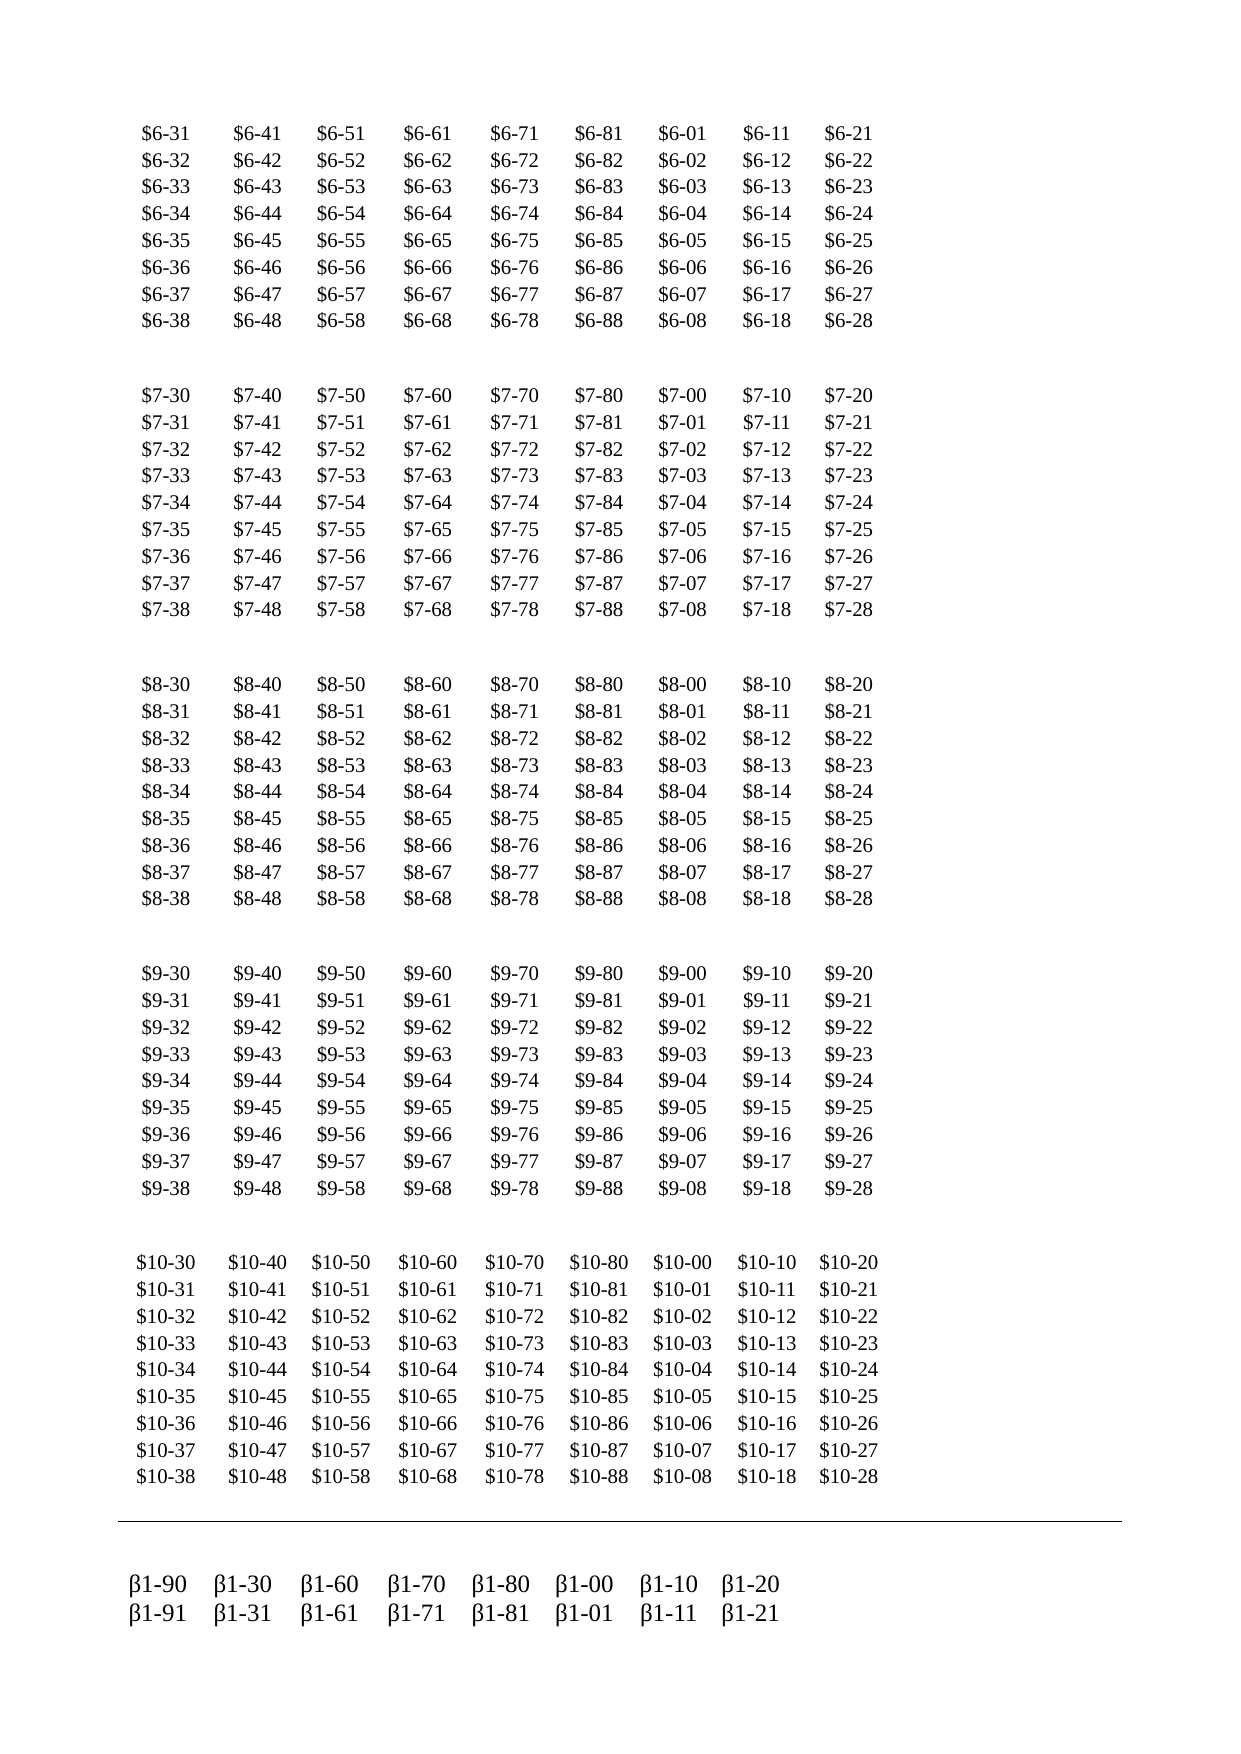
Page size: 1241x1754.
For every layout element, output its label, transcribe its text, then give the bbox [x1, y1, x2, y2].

table_cell $10-74 [472, 1355, 557, 1381]
table_cell $10-13 [724, 1328, 809, 1355]
table_cell $9-42 [216, 1012, 298, 1039]
table_cell $6-34 [115, 199, 216, 225]
table_cell $6-23 [809, 172, 888, 198]
table_header $9-70 [472, 959, 557, 985]
table_cell $6-57 [298, 279, 383, 306]
table_cell $7-46 [216, 541, 298, 568]
table_cell $7-68 [384, 595, 472, 621]
table_cell $8-64 [384, 777, 472, 803]
table_cell $8-45 [216, 803, 298, 830]
table_cell $10-44 [216, 1355, 298, 1381]
table_cell $6-82 [557, 145, 641, 172]
table_cell $7-31 [115, 407, 216, 434]
table_header $9-60 [384, 959, 472, 985]
table_cell $6-33 [115, 172, 216, 198]
table_cell $9-63 [384, 1039, 472, 1066]
table_header β1-20 [711, 1570, 790, 1598]
table_cell $8-71 [472, 696, 557, 723]
table_cell $8-75 [472, 803, 557, 830]
table_header $9-80 [557, 959, 641, 985]
table_cell $9-53 [298, 1039, 383, 1066]
table_cell $8-18 [724, 884, 809, 910]
table_cell $8-73 [472, 750, 557, 777]
table_cell $8-16 [724, 830, 809, 857]
table_cell $7-86 [557, 541, 641, 568]
table_cell $7-06 [641, 541, 724, 568]
table_cell $6-56 [298, 252, 383, 279]
table_cell $10-31 [115, 1274, 216, 1301]
table_cell $9-02 [641, 1012, 724, 1039]
table_cell $9-44 [216, 1066, 298, 1092]
table_header β1-80 [459, 1570, 542, 1598]
table_header $8-40 [216, 670, 298, 696]
table_cell $7-35 [115, 514, 216, 541]
table_cell $9-55 [298, 1093, 383, 1119]
table_cell $9-25 [809, 1093, 888, 1119]
table_cell $9-83 [557, 1039, 641, 1066]
table_cell $7-73 [472, 461, 557, 487]
table_cell $6-41 [216, 118, 298, 145]
table_cell $9-65 [384, 1093, 472, 1119]
table_header $7-60 [384, 380, 472, 407]
table_cell $6-51 [298, 118, 383, 145]
table_cell $8-52 [298, 723, 383, 750]
table_cell $10-48 [216, 1462, 298, 1488]
table_cell $6-58 [298, 306, 383, 332]
table_cell $9-81 [557, 985, 641, 1012]
table_header $8-00 [641, 670, 724, 696]
table_header $7-70 [472, 380, 557, 407]
table_cell $8-25 [809, 803, 888, 830]
table_cell $6-22 [809, 145, 888, 172]
table_cell $8-14 [724, 777, 809, 803]
table_cell $10-77 [472, 1435, 557, 1462]
table_cell $8-23 [809, 750, 888, 777]
table_cell $8-12 [724, 723, 809, 750]
table_cell $9-21 [809, 985, 888, 1012]
table_cell $8-72 [472, 723, 557, 750]
table_cell $9-58 [298, 1173, 383, 1199]
table_cell $8-84 [557, 777, 641, 803]
table_cell $6-67 [384, 279, 472, 306]
table_cell $10-73 [472, 1328, 557, 1355]
table_cell $6-07 [641, 279, 724, 306]
table_cell $9-38 [115, 1173, 216, 1199]
table_cell $7-21 [809, 407, 888, 434]
table_cell $10-05 [641, 1381, 724, 1408]
table_cell $9-41 [216, 985, 298, 1012]
table_cell $8-38 [115, 884, 216, 910]
table_cell $6-44 [216, 199, 298, 225]
table_cell $6-88 [557, 306, 641, 332]
table_cell $6-14 [724, 199, 809, 225]
table_cell $7-12 [724, 434, 809, 461]
table_cell $8-77 [472, 857, 557, 884]
table_cell $9-74 [472, 1066, 557, 1092]
table_header $7-40 [216, 380, 298, 407]
table_cell $6-11 [724, 118, 809, 145]
table_cell $7-67 [384, 568, 472, 594]
table_cell $10-04 [641, 1355, 724, 1381]
table_cell $7-62 [384, 434, 472, 461]
table_cell $6-83 [557, 172, 641, 198]
table_cell $6-55 [298, 225, 383, 252]
table_cell $10-06 [641, 1408, 724, 1435]
table_cell $10-63 [384, 1328, 472, 1355]
table_cell $10-14 [724, 1355, 809, 1381]
table_cell $10-27 [809, 1435, 888, 1462]
table_cell $7-83 [557, 461, 641, 487]
table_cell $6-73 [472, 172, 557, 198]
table_cell $6-18 [724, 306, 809, 332]
table_cell $7-25 [809, 514, 888, 541]
table_cell $7-23 [809, 461, 888, 487]
table_header $8-60 [384, 670, 472, 696]
table_cell $10-66 [384, 1408, 472, 1435]
table_cell $9-76 [472, 1119, 557, 1146]
table_cell $9-36 [115, 1119, 216, 1146]
table_cell $8-74 [472, 777, 557, 803]
table_header $9-20 [809, 959, 888, 985]
table_cell $9-68 [384, 1173, 472, 1199]
table_cell $9-34 [115, 1066, 216, 1092]
table_cell $9-82 [557, 1012, 641, 1039]
table_cell $6-38 [115, 306, 216, 332]
table_cell $7-78 [472, 595, 557, 621]
table_header $10-40 [216, 1248, 298, 1274]
table_header $10-00 [641, 1248, 724, 1274]
table_cell $10-81 [557, 1274, 641, 1301]
table_cell $7-22 [809, 434, 888, 461]
table_cell $8-28 [809, 884, 888, 910]
table_cell $10-82 [557, 1301, 641, 1328]
table_cell $6-01 [641, 118, 724, 145]
table_cell $10-88 [557, 1462, 641, 1488]
table_header β1-10 [626, 1570, 711, 1598]
table_header $9-30 [115, 959, 216, 985]
table_cell $8-27 [809, 857, 888, 884]
table_cell $6-32 [115, 145, 216, 172]
table_cell $8-24 [809, 777, 888, 803]
table_cell $8-54 [298, 777, 383, 803]
table_header $10-60 [384, 1248, 472, 1274]
table_header $10-70 [472, 1248, 557, 1274]
table_cell $6-66 [384, 252, 472, 279]
table_cell $7-26 [809, 541, 888, 568]
table_header $8-70 [472, 670, 557, 696]
table_cell $9-88 [557, 1173, 641, 1199]
table_cell $8-81 [557, 696, 641, 723]
table_header $9-00 [641, 959, 724, 985]
table_cell $9-14 [724, 1066, 809, 1092]
table_cell $10-03 [641, 1328, 724, 1355]
table_header $7-80 [557, 380, 641, 407]
table_header $8-50 [298, 670, 383, 696]
table_cell $6-65 [384, 225, 472, 252]
table_cell $10-71 [472, 1274, 557, 1301]
table_cell $7-43 [216, 461, 298, 487]
table_cell $10-34 [115, 1355, 216, 1381]
table_cell $10-51 [298, 1274, 383, 1301]
table_cell $8-05 [641, 803, 724, 830]
table_cell $10-43 [216, 1328, 298, 1355]
table_cell $10-12 [724, 1301, 809, 1328]
table_cell $7-05 [641, 514, 724, 541]
table_header $8-30 [115, 670, 216, 696]
table_cell $8-46 [216, 830, 298, 857]
table_cell $9-27 [809, 1146, 888, 1173]
table_header $7-10 [724, 380, 809, 407]
table_cell $10-15 [724, 1381, 809, 1408]
table_cell $7-75 [472, 514, 557, 541]
table_cell $7-07 [641, 568, 724, 594]
table_cell $6-02 [641, 145, 724, 172]
table_cell $6-53 [298, 172, 383, 198]
table_cell $6-48 [216, 306, 298, 332]
table_cell $6-47 [216, 279, 298, 306]
table_cell $7-03 [641, 461, 724, 487]
table_cell $7-71 [472, 407, 557, 434]
table_cell $7-02 [641, 434, 724, 461]
table_cell $7-85 [557, 514, 641, 541]
table_cell $7-55 [298, 514, 383, 541]
table_cell $8-01 [641, 696, 724, 723]
table_cell $7-77 [472, 568, 557, 594]
table_cell $8-08 [641, 884, 724, 910]
table_cell $9-73 [472, 1039, 557, 1066]
table_cell $10-55 [298, 1381, 383, 1408]
table_header $8-10 [724, 670, 809, 696]
table_cell $10-11 [724, 1274, 809, 1301]
table_header $10-30 [115, 1248, 216, 1274]
table_cell $9-43 [216, 1039, 298, 1066]
table_cell $7-63 [384, 461, 472, 487]
table_cell $8-47 [216, 857, 298, 884]
table_cell $7-04 [641, 488, 724, 514]
table_cell $6-71 [472, 118, 557, 145]
table_cell $6-81 [557, 118, 641, 145]
table_cell $10-22 [809, 1301, 888, 1328]
table_cell $10-76 [472, 1408, 557, 1435]
table_cell $6-13 [724, 172, 809, 198]
table_cell $7-32 [115, 434, 216, 461]
table_cell $9-62 [384, 1012, 472, 1039]
table_cell $8-53 [298, 750, 383, 777]
table_cell $9-08 [641, 1173, 724, 1199]
table_cell $7-37 [115, 568, 216, 594]
table_cell $7-13 [724, 461, 809, 487]
table_cell $8-65 [384, 803, 472, 830]
table_cell $8-66 [384, 830, 472, 857]
table_cell $7-88 [557, 595, 641, 621]
table_cell $10-32 [115, 1301, 216, 1328]
table_cell $8-42 [216, 723, 298, 750]
table_cell $6-64 [384, 199, 472, 225]
table_cell $7-18 [724, 595, 809, 621]
table_cell $9-46 [216, 1119, 298, 1146]
table_cell $7-74 [472, 488, 557, 514]
table_cell $9-71 [472, 985, 557, 1012]
table_cell $8-55 [298, 803, 383, 830]
table_cell $10-08 [641, 1462, 724, 1488]
table_cell $6-17 [724, 279, 809, 306]
table_cell $8-35 [115, 803, 216, 830]
table_cell $10-37 [115, 1435, 216, 1462]
table_cell $8-13 [724, 750, 809, 777]
table_cell $7-14 [724, 488, 809, 514]
table_cell $7-52 [298, 434, 383, 461]
table_cell $8-88 [557, 884, 641, 910]
table_cell $6-43 [216, 172, 298, 198]
table_cell $9-77 [472, 1146, 557, 1173]
table_cell $10-64 [384, 1355, 472, 1381]
table_cell $6-26 [809, 252, 888, 279]
table_cell $9-16 [724, 1119, 809, 1146]
table_cell $6-62 [384, 145, 472, 172]
table_header β1-00 [543, 1570, 626, 1598]
table_cell $10-01 [641, 1274, 724, 1301]
table_cell $6-28 [809, 306, 888, 332]
table_cell $8-67 [384, 857, 472, 884]
table_cell $10-47 [216, 1435, 298, 1462]
table_cell $10-54 [298, 1355, 383, 1381]
table_cell $6-54 [298, 199, 383, 225]
table_cell $10-38 [115, 1462, 216, 1488]
table_cell $10-26 [809, 1408, 888, 1435]
table_cell $6-63 [384, 172, 472, 198]
table_cell $10-23 [809, 1328, 888, 1355]
table_cell $7-24 [809, 488, 888, 514]
table_cell $9-06 [641, 1119, 724, 1146]
table_cell $8-03 [641, 750, 724, 777]
table_cell β1-91 [115, 1598, 200, 1627]
table_cell $8-07 [641, 857, 724, 884]
table_cell $10-83 [557, 1328, 641, 1355]
table_cell $8-78 [472, 884, 557, 910]
table_cell $8-63 [384, 750, 472, 777]
table_cell $6-68 [384, 306, 472, 332]
table_cell $9-75 [472, 1093, 557, 1119]
table_cell $9-24 [809, 1066, 888, 1092]
table_cell $9-87 [557, 1146, 641, 1173]
table_cell $10-85 [557, 1381, 641, 1408]
table_cell $6-75 [472, 225, 557, 252]
table_header $9-10 [724, 959, 809, 985]
table_cell $7-81 [557, 407, 641, 434]
table_cell $9-57 [298, 1146, 383, 1173]
table_cell $9-45 [216, 1093, 298, 1119]
table_cell $10-17 [724, 1435, 809, 1462]
table_cell $9-78 [472, 1173, 557, 1199]
table_cell $6-77 [472, 279, 557, 306]
table_cell $9-33 [115, 1039, 216, 1066]
table_cell $6-78 [472, 306, 557, 332]
table_cell $10-18 [724, 1462, 809, 1488]
table_cell $6-06 [641, 252, 724, 279]
table_cell $10-42 [216, 1301, 298, 1328]
table_cell $9-15 [724, 1093, 809, 1119]
table_cell $7-45 [216, 514, 298, 541]
table_header $10-10 [724, 1248, 809, 1274]
table_cell $8-02 [641, 723, 724, 750]
table_cell $10-16 [724, 1408, 809, 1435]
table_cell $9-32 [115, 1012, 216, 1039]
table_cell $8-43 [216, 750, 298, 777]
table_cell $9-48 [216, 1173, 298, 1199]
table_cell $10-46 [216, 1408, 298, 1435]
table_cell $8-83 [557, 750, 641, 777]
table_cell $7-33 [115, 461, 216, 487]
table_cell $6-86 [557, 252, 641, 279]
table_cell $10-75 [472, 1381, 557, 1408]
table_cell $8-56 [298, 830, 383, 857]
table_cell β1-31 [200, 1598, 285, 1627]
table_header $7-00 [641, 380, 724, 407]
table_cell $9-26 [809, 1119, 888, 1146]
table_cell $7-38 [115, 595, 216, 621]
table_cell $6-08 [641, 306, 724, 332]
table_cell $10-58 [298, 1462, 383, 1488]
table_cell $7-36 [115, 541, 216, 568]
table_cell $9-64 [384, 1066, 472, 1092]
table_cell $10-62 [384, 1301, 472, 1328]
table_cell $8-41 [216, 696, 298, 723]
table_cell $9-54 [298, 1066, 383, 1092]
table_cell $8-76 [472, 830, 557, 857]
table_header $9-40 [216, 959, 298, 985]
table_cell $7-44 [216, 488, 298, 514]
table_cell $6-37 [115, 279, 216, 306]
table_cell β1-81 [459, 1598, 542, 1627]
table_cell β1-71 [374, 1598, 459, 1627]
table_cell $9-28 [809, 1173, 888, 1199]
table_cell $8-22 [809, 723, 888, 750]
table_cell $6-16 [724, 252, 809, 279]
table_cell $9-35 [115, 1093, 216, 1119]
table_cell $6-76 [472, 252, 557, 279]
table_cell $7-87 [557, 568, 641, 594]
table_cell $9-56 [298, 1119, 383, 1146]
table_cell $7-28 [809, 595, 888, 621]
table_cell $7-53 [298, 461, 383, 487]
table_cell $10-53 [298, 1328, 383, 1355]
table_cell $9-67 [384, 1146, 472, 1173]
table_cell $9-72 [472, 1012, 557, 1039]
table_cell $9-18 [724, 1173, 809, 1199]
table_cell $10-25 [809, 1381, 888, 1408]
table_cell $6-84 [557, 199, 641, 225]
table_cell $8-61 [384, 696, 472, 723]
table_cell $9-86 [557, 1119, 641, 1146]
table_cell $9-13 [724, 1039, 809, 1066]
table_cell $6-72 [472, 145, 557, 172]
table_cell $10-35 [115, 1381, 216, 1408]
table_cell $6-27 [809, 279, 888, 306]
table_header $7-20 [809, 380, 888, 407]
table_cell $7-76 [472, 541, 557, 568]
table_cell $7-64 [384, 488, 472, 514]
table_cell $6-15 [724, 225, 809, 252]
table_cell $8-11 [724, 696, 809, 723]
table_cell $6-24 [809, 199, 888, 225]
table_cell $7-66 [384, 541, 472, 568]
table_cell $7-61 [384, 407, 472, 434]
table_cell $7-82 [557, 434, 641, 461]
table_cell $10-33 [115, 1328, 216, 1355]
table_cell $10-84 [557, 1355, 641, 1381]
table_cell $7-56 [298, 541, 383, 568]
table_cell $9-01 [641, 985, 724, 1012]
table_cell $9-04 [641, 1066, 724, 1092]
table_cell $9-37 [115, 1146, 216, 1173]
table_cell $7-08 [641, 595, 724, 621]
table_cell $10-07 [641, 1435, 724, 1462]
table_cell $9-61 [384, 985, 472, 1012]
table_cell $8-32 [115, 723, 216, 750]
table_header $10-20 [809, 1248, 888, 1274]
table_cell $10-68 [384, 1462, 472, 1488]
table_cell $6-42 [216, 145, 298, 172]
table_cell β1-61 [285, 1598, 374, 1627]
table_cell $10-28 [809, 1462, 888, 1488]
table_cell $7-47 [216, 568, 298, 594]
table_cell $8-15 [724, 803, 809, 830]
table_cell $8-17 [724, 857, 809, 884]
table_cell $6-85 [557, 225, 641, 252]
table_cell $10-87 [557, 1435, 641, 1462]
table_cell $8-21 [809, 696, 888, 723]
table_cell $8-44 [216, 777, 298, 803]
table_cell $8-58 [298, 884, 383, 910]
table_cell $7-57 [298, 568, 383, 594]
table_cell $7-34 [115, 488, 216, 514]
table_cell $8-86 [557, 830, 641, 857]
table_cell $8-87 [557, 857, 641, 884]
table_cell $9-85 [557, 1093, 641, 1119]
table_cell $7-41 [216, 407, 298, 434]
table_cell $9-66 [384, 1119, 472, 1146]
table_cell β1-01 [543, 1598, 626, 1627]
table_cell $7-51 [298, 407, 383, 434]
table_header $7-50 [298, 380, 383, 407]
table_cell $8-62 [384, 723, 472, 750]
table_header $8-20 [809, 670, 888, 696]
table_cell β1-21 [711, 1598, 790, 1627]
table_cell $7-16 [724, 541, 809, 568]
table_cell $10-61 [384, 1274, 472, 1301]
table_cell $6-12 [724, 145, 809, 172]
table_cell $6-61 [384, 118, 472, 145]
table_header $9-50 [298, 959, 383, 985]
table_cell $8-85 [557, 803, 641, 830]
table_cell $10-72 [472, 1301, 557, 1328]
table_header β1-90 [115, 1570, 200, 1598]
table_cell $9-03 [641, 1039, 724, 1066]
table_cell $8-68 [384, 884, 472, 910]
table_cell $9-17 [724, 1146, 809, 1173]
table_header β1-30 [200, 1570, 285, 1598]
table_cell $10-02 [641, 1301, 724, 1328]
table_cell $8-36 [115, 830, 216, 857]
table_cell $6-46 [216, 252, 298, 279]
table_header $7-30 [115, 380, 216, 407]
table_cell $9-12 [724, 1012, 809, 1039]
table_cell $8-31 [115, 696, 216, 723]
table_cell $8-26 [809, 830, 888, 857]
table_cell $7-17 [724, 568, 809, 594]
table_cell $7-48 [216, 595, 298, 621]
table_cell $10-41 [216, 1274, 298, 1301]
table_cell $10-52 [298, 1301, 383, 1328]
table_cell $6-25 [809, 225, 888, 252]
table_cell $8-04 [641, 777, 724, 803]
table_cell $8-57 [298, 857, 383, 884]
table_cell $7-42 [216, 434, 298, 461]
table_cell $8-48 [216, 884, 298, 910]
table_cell $7-15 [724, 514, 809, 541]
table_cell $9-22 [809, 1012, 888, 1039]
table_cell $6-04 [641, 199, 724, 225]
table_header $10-50 [298, 1248, 383, 1274]
table_cell $10-24 [809, 1355, 888, 1381]
table_cell $7-11 [724, 407, 809, 434]
table_cell $6-03 [641, 172, 724, 198]
table_cell $9-51 [298, 985, 383, 1012]
table_cell $9-84 [557, 1066, 641, 1092]
table_cell $7-65 [384, 514, 472, 541]
table_cell $7-58 [298, 595, 383, 621]
table_cell $10-67 [384, 1435, 472, 1462]
table_cell $9-31 [115, 985, 216, 1012]
table_cell $6-52 [298, 145, 383, 172]
table_cell $7-84 [557, 488, 641, 514]
table_header β1-60 [285, 1570, 374, 1598]
table_cell $10-86 [557, 1408, 641, 1435]
table_cell $10-57 [298, 1435, 383, 1462]
table_cell $6-87 [557, 279, 641, 306]
table_cell $10-65 [384, 1381, 472, 1408]
table_cell $8-34 [115, 777, 216, 803]
table_cell $6-74 [472, 199, 557, 225]
table_cell $8-82 [557, 723, 641, 750]
table_cell $10-21 [809, 1274, 888, 1301]
table_cell $9-52 [298, 1012, 383, 1039]
table_cell $8-06 [641, 830, 724, 857]
table_header $8-80 [557, 670, 641, 696]
table_cell $9-07 [641, 1146, 724, 1173]
table_cell $10-45 [216, 1381, 298, 1408]
table_cell $6-31 [115, 118, 216, 145]
table_cell $6-45 [216, 225, 298, 252]
table_cell $9-23 [809, 1039, 888, 1066]
table_header β1-70 [374, 1570, 459, 1598]
table_cell $9-47 [216, 1146, 298, 1173]
table_cell $7-54 [298, 488, 383, 514]
table_cell $7-72 [472, 434, 557, 461]
table_cell β1-11 [626, 1598, 711, 1627]
table_cell $9-05 [641, 1093, 724, 1119]
table_cell $9-11 [724, 985, 809, 1012]
table_cell $6-36 [115, 252, 216, 279]
table_cell $8-37 [115, 857, 216, 884]
table_cell $10-56 [298, 1408, 383, 1435]
table_cell $8-33 [115, 750, 216, 777]
table_cell $10-78 [472, 1462, 557, 1488]
table_header $10-80 [557, 1248, 641, 1274]
table_cell $8-51 [298, 696, 383, 723]
table_cell $7-01 [641, 407, 724, 434]
table_cell $6-35 [115, 225, 216, 252]
table_cell $6-05 [641, 225, 724, 252]
table_cell $7-27 [809, 568, 888, 594]
table_cell $6-21 [809, 118, 888, 145]
table_cell $10-36 [115, 1408, 216, 1435]
